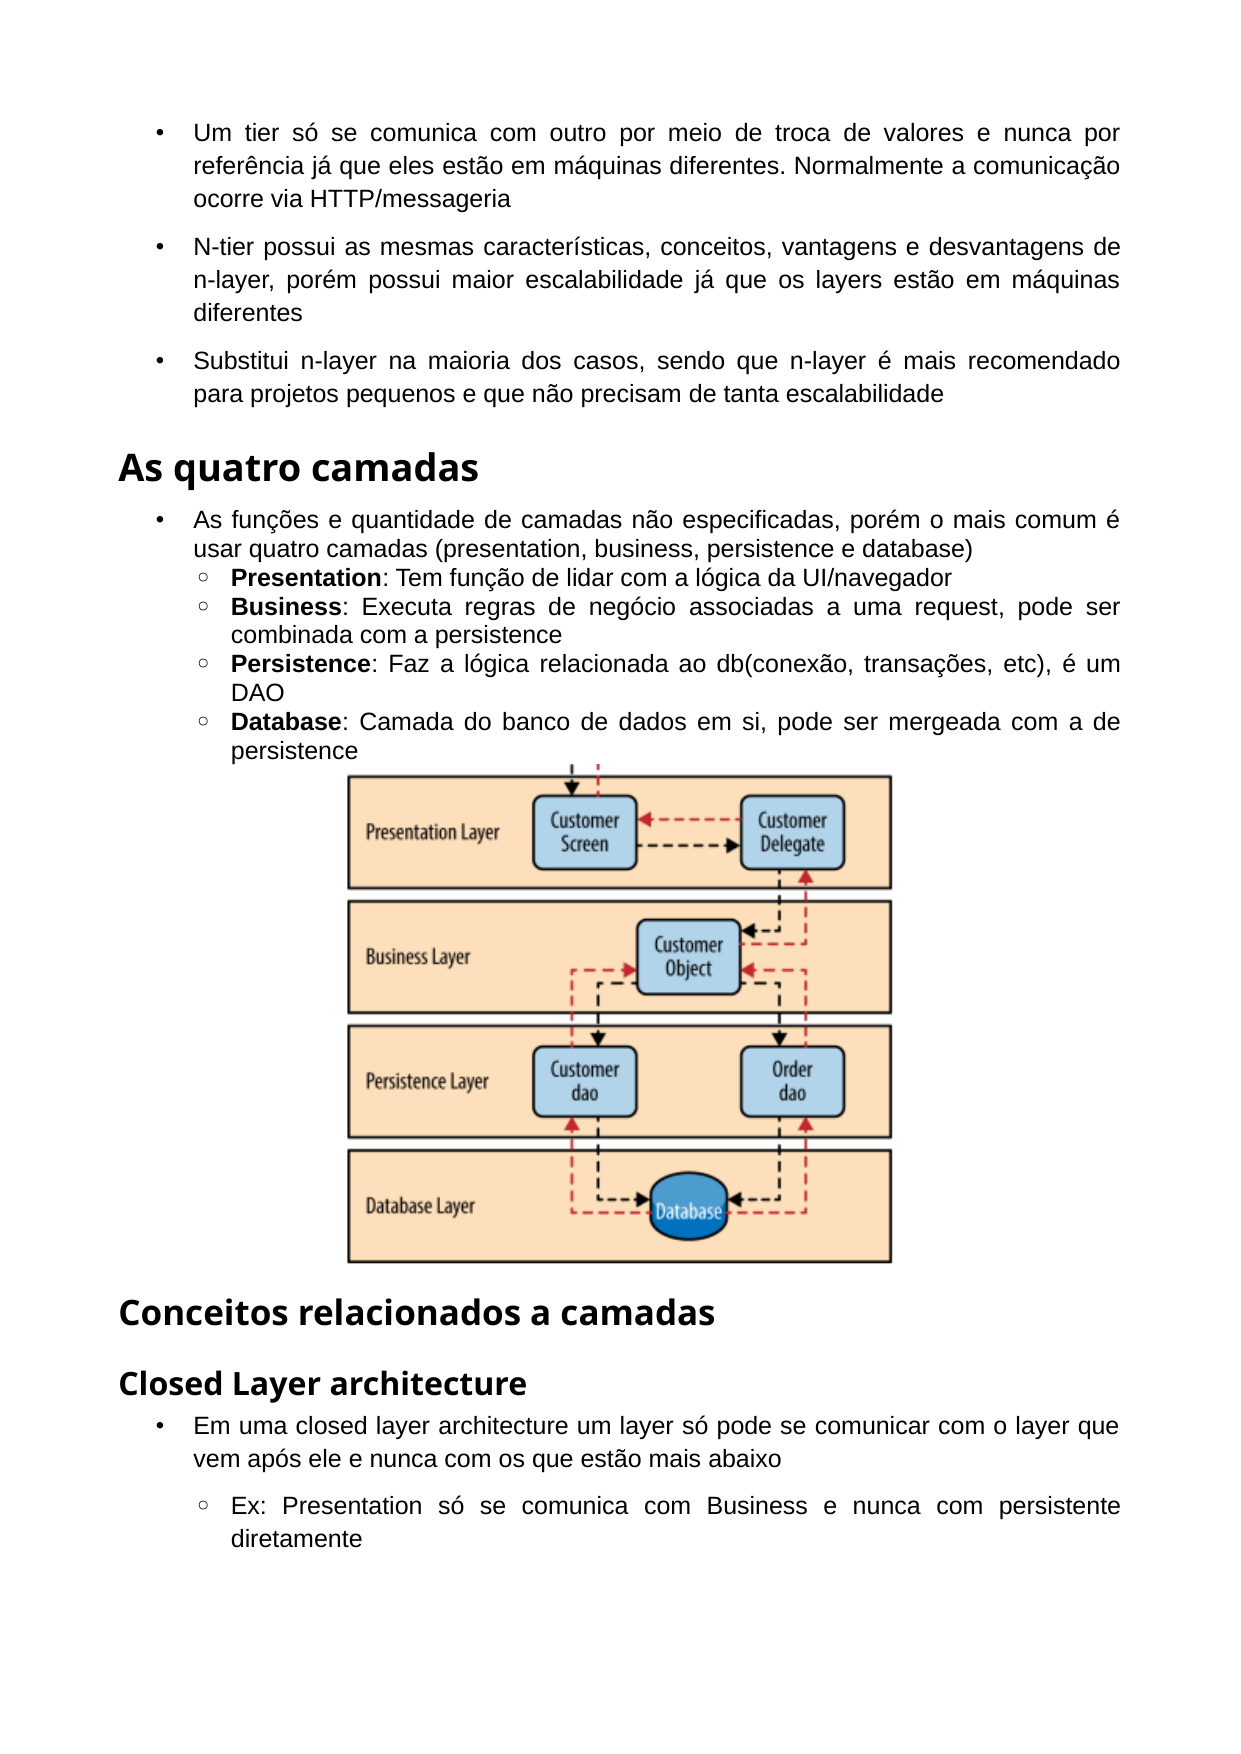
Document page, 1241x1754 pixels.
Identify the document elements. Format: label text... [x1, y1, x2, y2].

list Database: Camada do banco de dados em si, pode ser mergeada com a de persistence [193, 707, 1122, 764]
list Ex: Presentation só se comunica com Business e nunca com persistente diretamente [193, 1491, 1122, 1553]
picture [343, 764, 897, 1276]
subtitle Conceitos relacionados a camadas [118, 1288, 1122, 1336]
list Um tier só se comunica com outro por meio de troca de valores e nunca por referência já que eles estão em máquinas diferentes. Normalmente a comunicação ocorre via HTTP/messageria [156, 118, 1122, 213]
list N-tier possui as mesmas características, conceitos, vantagens e desvantagens de n-layer, porém possui maior escalabilidade já que os layers estão em máquinas diferentes [156, 232, 1122, 327]
list Business: Executa regras de negócio associadas a uma request, pode ser combinada com a persistence [193, 592, 1122, 649]
subtitle As quatro camadas [118, 441, 1122, 493]
list Substitui n-layer na maioria dos casos, sendo que n-layer é mais recomendado para projetos pequenos e que não precisam de tanta escalabilidade [156, 346, 1122, 407]
list As funções e quantidade de camadas não especificadas, porém o mais comum é usar quatro camadas (presentation, business, persistence e database) [156, 505, 1122, 563]
subtitle Closed Layer architecture [118, 1361, 1122, 1404]
list Em uma closed layer architecture um layer só pode se comunicar com o layer que vem após ele e nunca com os que estão mais abaixo [156, 1411, 1122, 1472]
list Presentation: Tem função de lidar com a lógica da UI/navegador [193, 563, 1122, 592]
list Persistence: Faz a lógica relacionada ao db(conexão, transações, etc), é um DAO [193, 649, 1122, 707]
